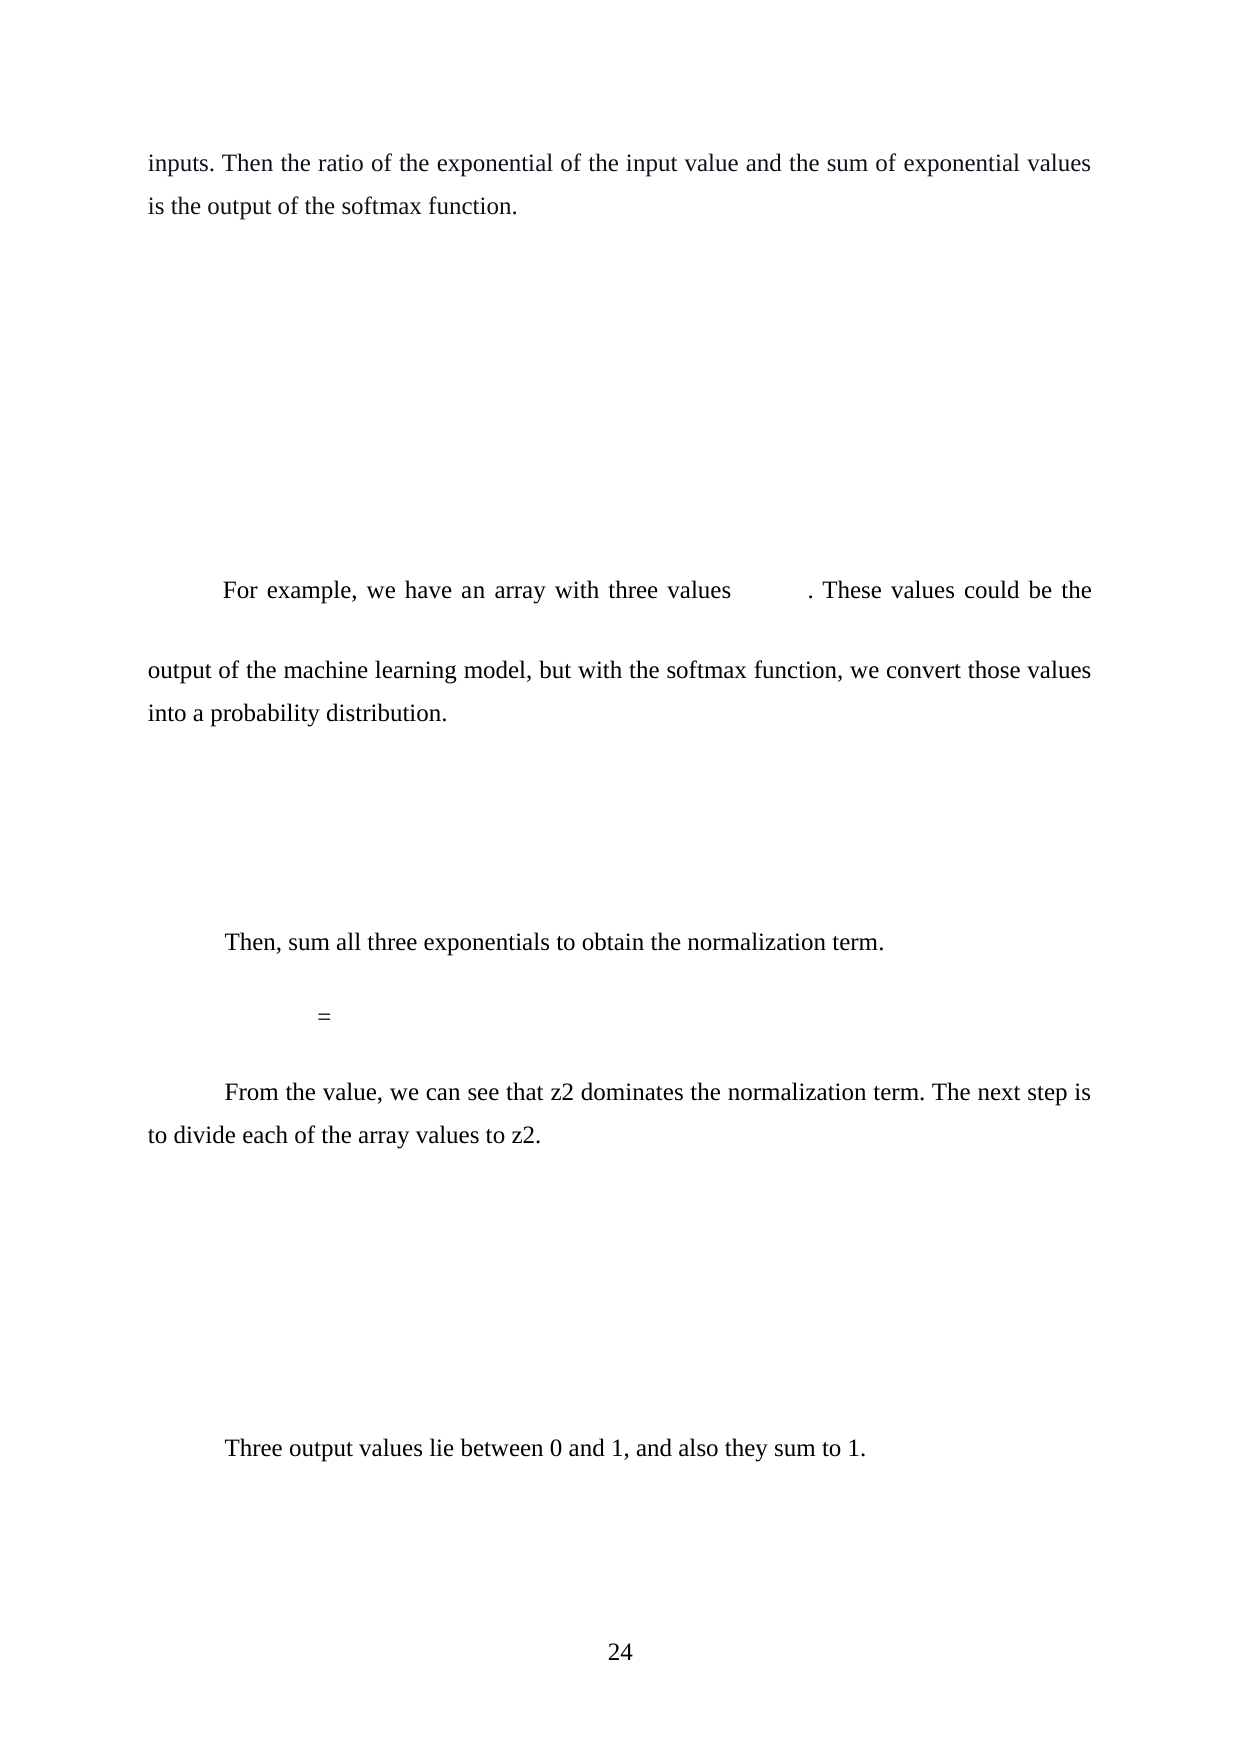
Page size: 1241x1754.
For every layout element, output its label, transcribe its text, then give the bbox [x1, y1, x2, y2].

text Then, sum all three exponentials to obtain the normalization term. [148, 927, 1093, 956]
text For example, we have an array with three values . These values could be the output of the machine learning model, but with the softmax function, we convert those values into a probability distribution. [148, 246, 1093, 727]
text = [148, 983, 1093, 1050]
text From the value, we can see that z2 dominates the normalization term. The next step is to divide each of the array values to z2. [148, 1077, 1093, 1149]
text Three output values lie between 0 and 1, and also they sum to 1. [148, 1433, 1093, 1462]
text inputs. Then the ratio of the exponential of the input value and the sum of exponential values is the output of the softmax function. [148, 148, 1093, 219]
